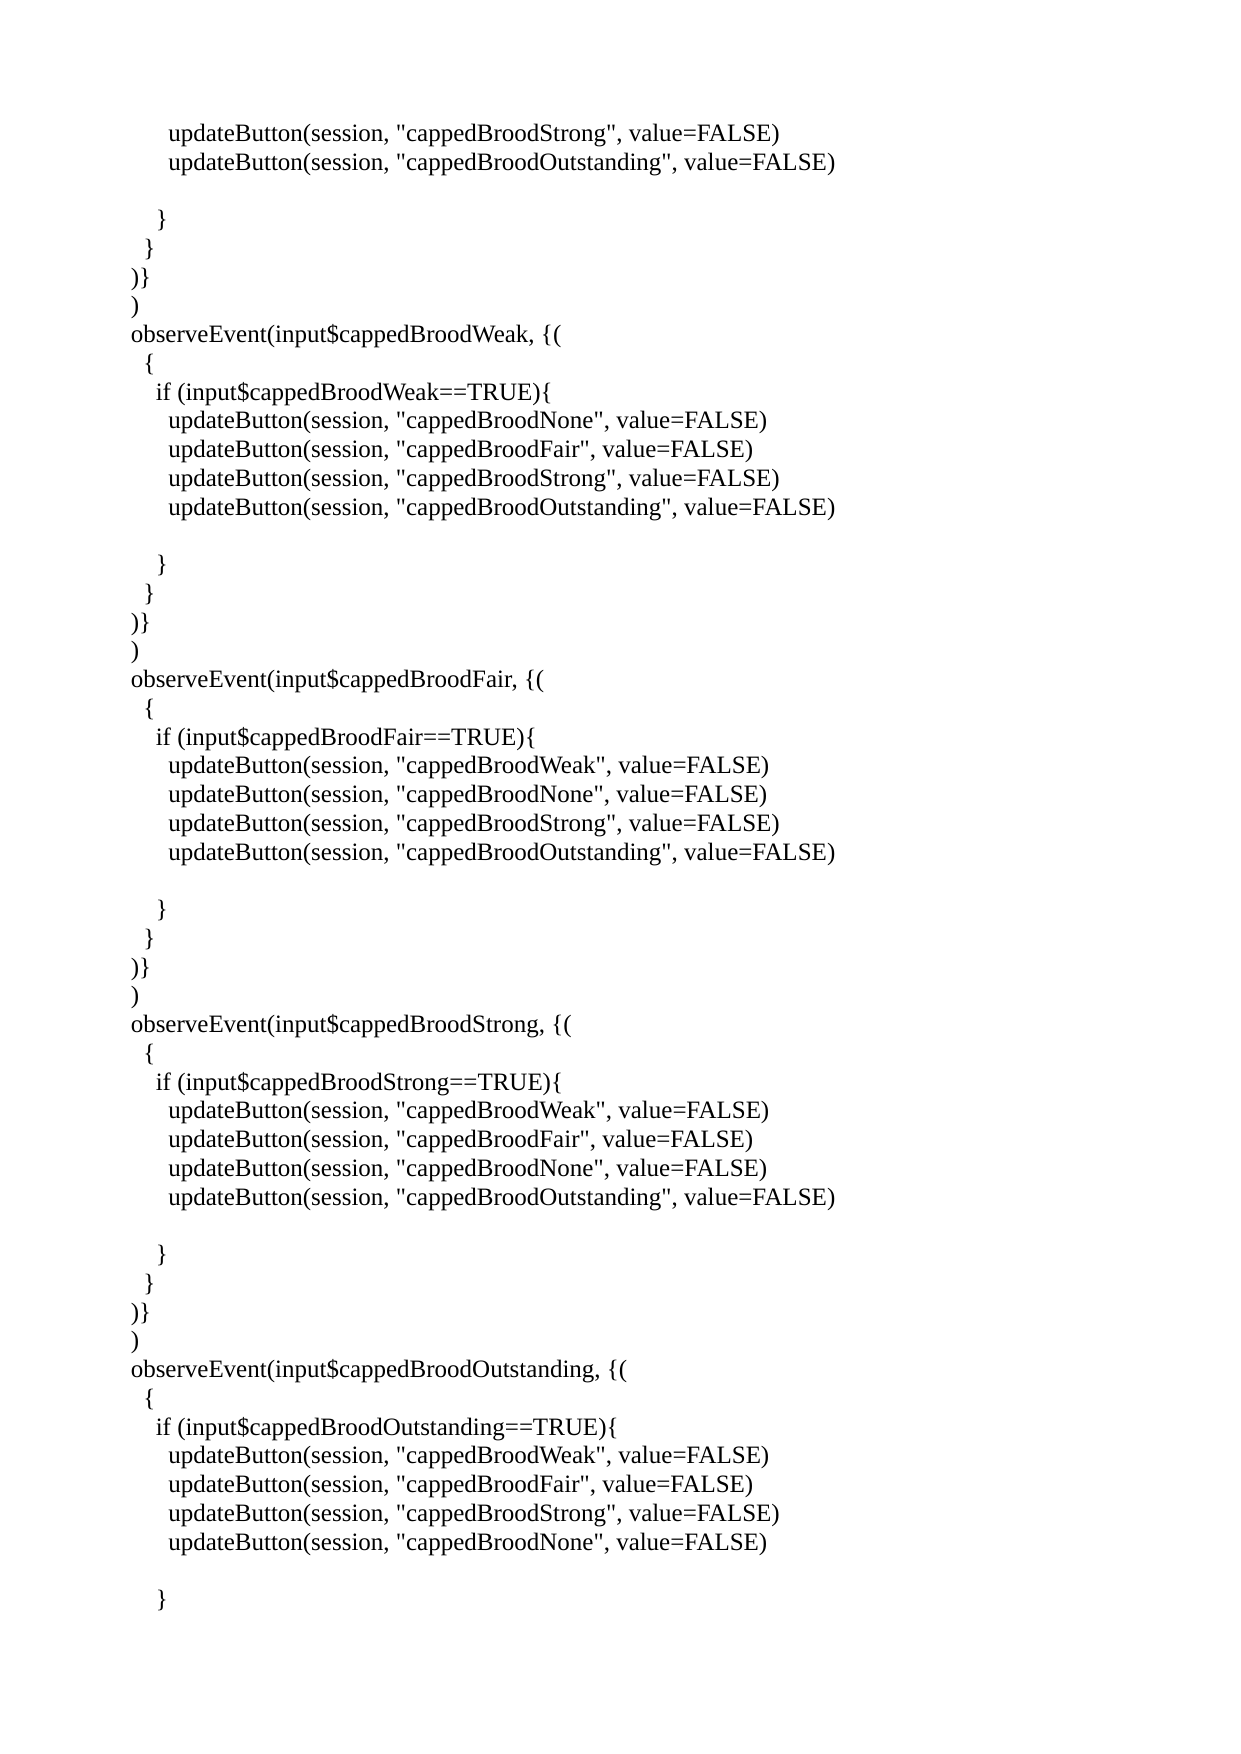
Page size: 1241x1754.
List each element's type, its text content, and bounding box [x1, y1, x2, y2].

text observeEvent(input$cappedBroodOutstanding, {( [118, 1354, 1122, 1383]
text observeEvent(input$cappedBroodStrong, {( [118, 1009, 1122, 1038]
text updateButton(session, "cappedBroodFair", value=FALSE) [118, 434, 1122, 463]
text { [118, 693, 1122, 722]
text { [118, 1383, 1122, 1412]
text } [118, 1239, 1122, 1268]
text ) [118, 1326, 1122, 1354]
text observeEvent(input$cappedBroodFair, {( [118, 664, 1122, 693]
text )} [118, 607, 1122, 636]
text updateButton(session, "cappedBroodOutstanding", value=FALSE) [118, 1182, 1122, 1211]
text } [118, 923, 1122, 952]
text )} [118, 1297, 1122, 1326]
text updateButton(session, "cappedBroodStrong", value=FALSE) [118, 808, 1122, 837]
text updateButton(session, "cappedBroodOutstanding", value=FALSE) [118, 837, 1122, 866]
text updateButton(session, "cappedBroodStrong", value=FALSE) [118, 463, 1122, 492]
text observeEvent(input$cappedBroodWeak, {( [118, 319, 1122, 348]
text if (input$cappedBroodOutstanding==TRUE){ [118, 1412, 1122, 1441]
text updateButton(session, "cappedBroodStrong", value=FALSE) [118, 1498, 1122, 1527]
text updateButton(session, "cappedBroodNone", value=FALSE) [118, 779, 1122, 808]
text updateButton(session, "cappedBroodNone", value=FALSE) [118, 406, 1122, 434]
text { [118, 1038, 1122, 1067]
text updateButton(session, "cappedBroodNone", value=FALSE) [118, 1153, 1122, 1182]
text } [118, 1268, 1122, 1297]
text updateButton(session, "cappedBroodFair", value=FALSE) [118, 1124, 1122, 1153]
text } [118, 894, 1122, 923]
text updateButton(session, "cappedBroodStrong", value=FALSE) [118, 118, 1122, 147]
text if (input$cappedBroodFair==TRUE){ [118, 722, 1122, 751]
text } [118, 578, 1122, 607]
text { [118, 348, 1122, 377]
text updateButton(session, "cappedBroodWeak", value=FALSE) [118, 1096, 1122, 1124]
text updateButton(session, "cappedBroodOutstanding", value=FALSE) [118, 492, 1122, 521]
text } [118, 204, 1122, 233]
text updateButton(session, "cappedBroodWeak", value=FALSE) [118, 751, 1122, 779]
text )} [118, 262, 1122, 291]
text updateButton(session, "cappedBroodNone", value=FALSE) [118, 1527, 1122, 1556]
text updateButton(session, "cappedBroodWeak", value=FALSE) [118, 1441, 1122, 1469]
text } [118, 1584, 1122, 1613]
text } [118, 233, 1122, 262]
text ) [118, 291, 1122, 319]
text updateButton(session, "cappedBroodFair", value=FALSE) [118, 1469, 1122, 1498]
text )} [118, 952, 1122, 981]
text } [118, 549, 1122, 578]
text ) [118, 981, 1122, 1009]
text updateButton(session, "cappedBroodOutstanding", value=FALSE) [118, 147, 1122, 176]
text if (input$cappedBroodStrong==TRUE){ [118, 1067, 1122, 1096]
text ) [118, 636, 1122, 664]
text if (input$cappedBroodWeak==TRUE){ [118, 377, 1122, 406]
